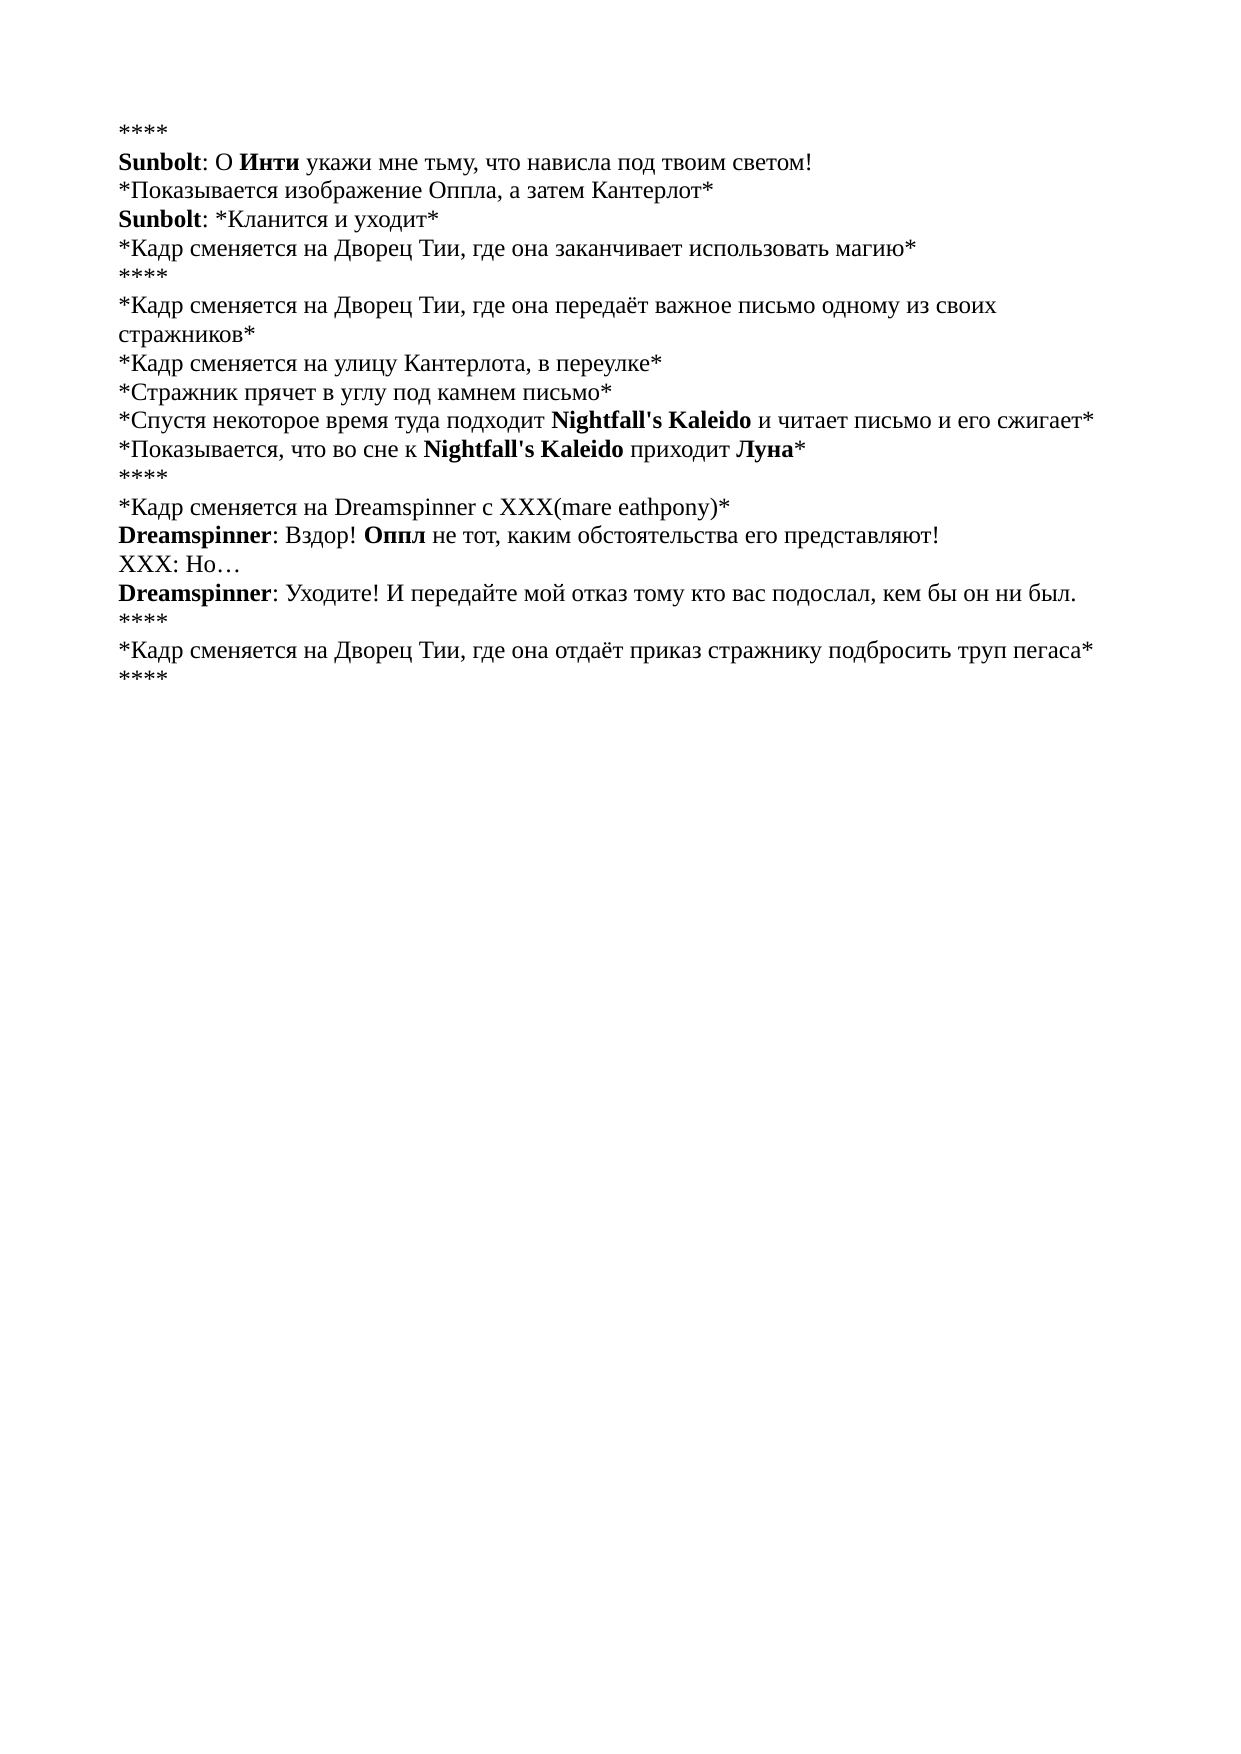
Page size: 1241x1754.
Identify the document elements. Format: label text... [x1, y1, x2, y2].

text *Кадр сменяется на Дворец Тии, где она отдаёт приказ стражнику подбросить труп пегаса* [118, 636, 1122, 664]
text **** [118, 262, 1122, 291]
text *Спустя некоторое время туда подходит Nightfall's Kaleido и читает письмо и его сжигает* [118, 406, 1122, 434]
text *Кадр сменяется на Дворец Тии, где она передаёт важное письмо одному из своих стражников* [118, 291, 1122, 348]
text *Показывается изображение Оппла, а затем Кантерлот* [118, 176, 1122, 204]
text Dreamspinner: Вздор! Оппл не тот, каким обстоятельства его представляют! [118, 521, 1122, 549]
text **** [118, 607, 1122, 636]
text *Стражник прячет в углу под камнем письмо* [118, 377, 1122, 406]
text Sunbolt: *Кланится и уходит* [118, 204, 1122, 233]
text *Кадр сменяется на Dreamspinner с ХХХ(mare eathpony)* [118, 492, 1122, 521]
text Sunbolt: О Инти укажи мне тьму, что нависла под твоим светом! [118, 147, 1122, 176]
text *Показывается, что во сне к Nightfall's Kaleido приходит Луна* [118, 434, 1122, 463]
text **** [118, 118, 1122, 147]
text *Кадр сменяется на улицу Кантерлота, в переулке* [118, 348, 1122, 377]
text **** [118, 463, 1122, 492]
text XXX: Но… [118, 549, 1122, 578]
text Dreamspinner: Уходите! И передайте мой отказ тому кто вас подослал, кем бы он ни был. [118, 578, 1122, 607]
text *Кадр сменяется на Дворец Тии, где она заканчивает использовать магию* [118, 233, 1122, 262]
text **** [118, 664, 1122, 693]
